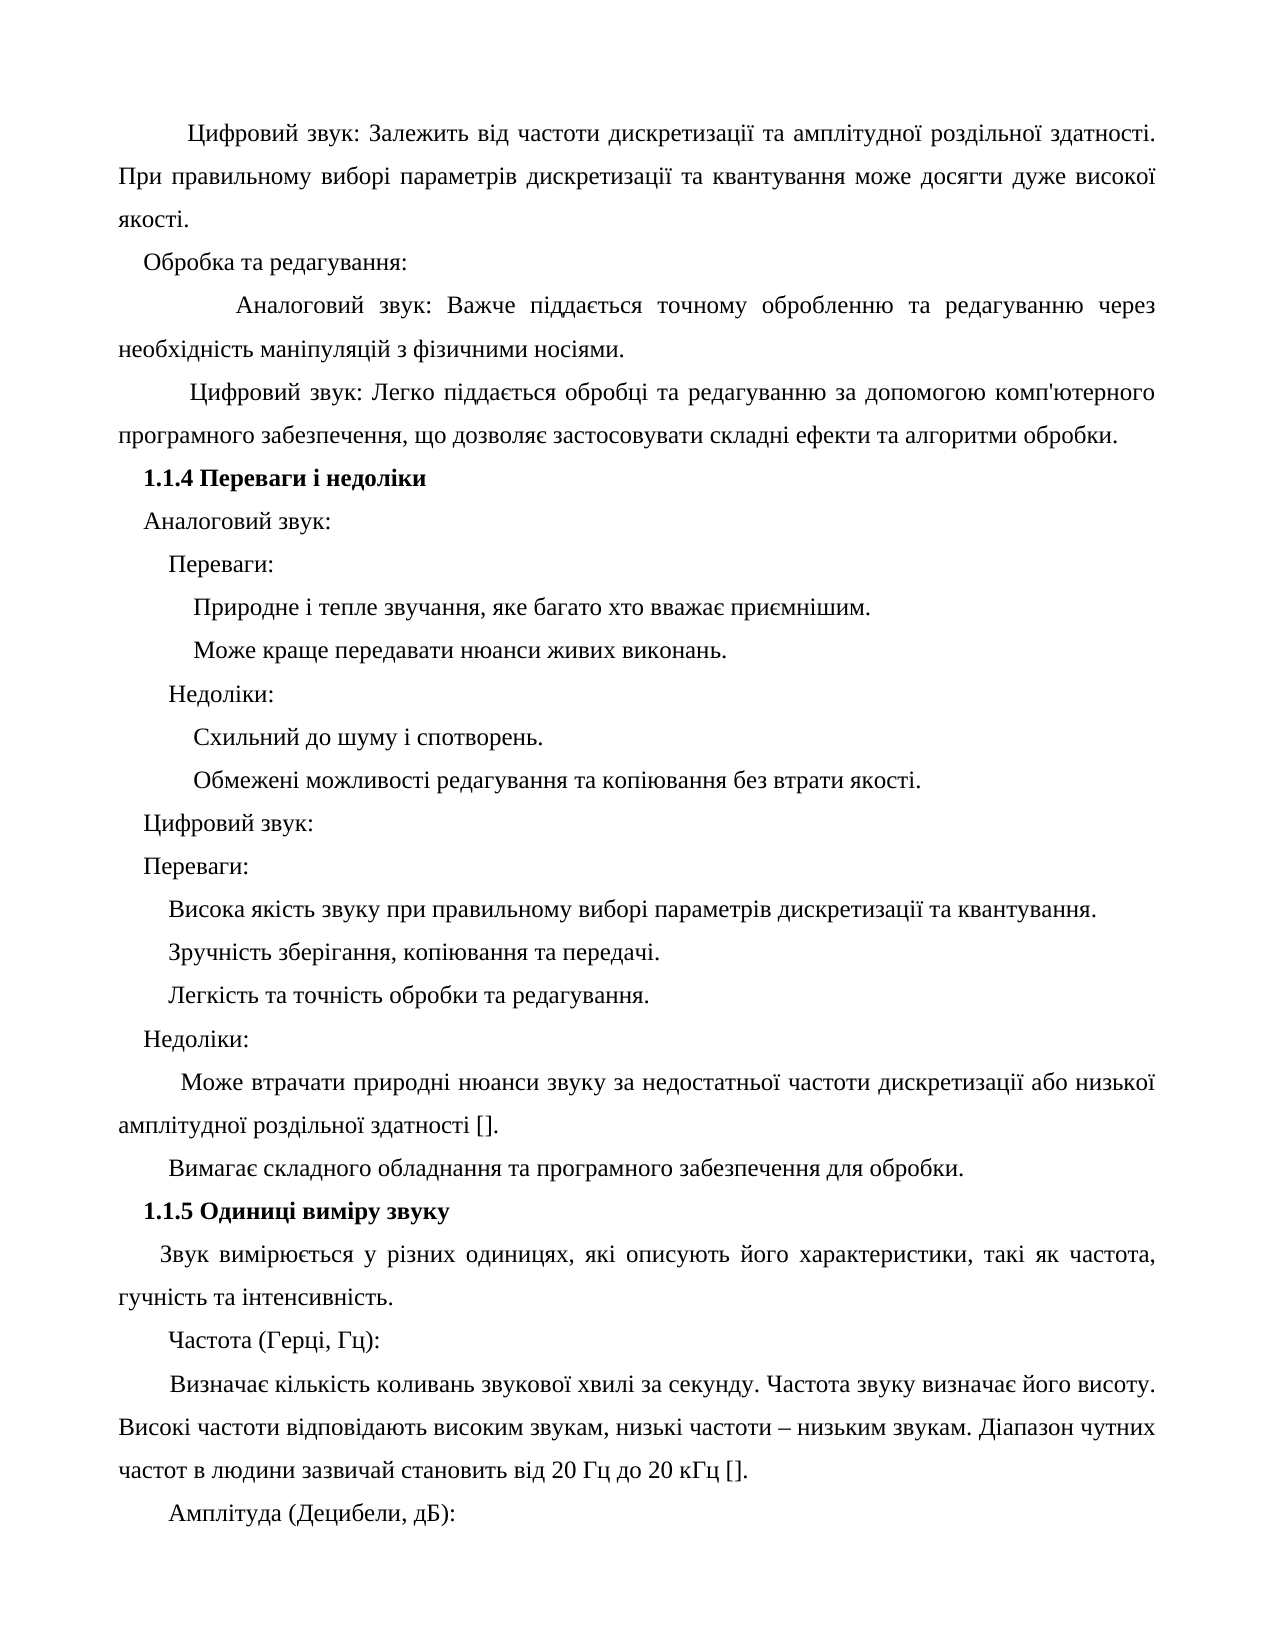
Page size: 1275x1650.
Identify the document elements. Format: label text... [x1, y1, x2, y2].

text Недоліки: [118, 1024, 1157, 1052]
text Переваги: [118, 549, 1157, 578]
text Обробка та редагування: [118, 247, 1157, 276]
text Вимагає складного обладнання та програмного забезпечення для обробки. [118, 1153, 1157, 1182]
text Переваги: [118, 851, 1157, 880]
text 1.1.4 Переваги і недоліки [118, 463, 1157, 492]
text Визначає кількість коливань звукової хвилі за секунду. Частота звуку визначає його висоту. Високі частоти відповідають високим звукам, низькі частоти – низьким звукам. Діапазон чутних частот в людини зазвичай становить від 20 Гц до 20 кГц []. [118, 1369, 1157, 1484]
text Аналоговий звук: Важче піддається точному обробленню та редагуванню через необхідність маніпуляцій з фізичними носіями. [118, 291, 1157, 362]
text Звук вимірюється у різних одиницях, які описують його характеристики, такі як частота, гучність та інтенсивність. [118, 1239, 1157, 1311]
text Висока якість звуку при правильному виборі параметрів дискретизації та квантування. [118, 894, 1157, 923]
text Амплітуда (Децибели, дБ): [118, 1498, 1157, 1527]
text 1.1.5 Одиниці виміру звуку [118, 1196, 1157, 1225]
text Частота (Герці, Гц): [118, 1326, 1157, 1354]
text Цифровий звук: Легко піддається обробці та редагуванню за допомогою комп'ютерного програмного забезпечення, що дозволяє застосовувати складні ефекти та алгоритми обробки. [118, 377, 1157, 449]
text Обмежені можливості редагування та копіювання без втрати якості. [118, 765, 1157, 794]
text Аналоговий звук: [118, 506, 1157, 535]
text Цифровий звук: Залежить від частоти дискретизації та амплітудної роздільної здатності. При правильному виборі параметрів дискретизації та квантування може досягти дуже високої якості. [118, 118, 1157, 233]
text Схильний до шуму і спотворень. [118, 722, 1157, 751]
text Легкість та точність обробки та редагування. [118, 981, 1157, 1009]
text Природне і тепле звучання, яке багато хто вважає приємнішим. [118, 592, 1157, 621]
text Зручність зберігання, копіювання та передачі. [118, 937, 1157, 966]
text Може втрачати природні нюанси звуку за недостатньої частоти дискретизації або низької амплітудної роздільної здатності []. [118, 1067, 1157, 1139]
text Недоліки: [118, 679, 1157, 707]
text Може краще передавати нюанси живих виконань. [118, 636, 1157, 664]
text Цифровий звук: [118, 808, 1157, 837]
